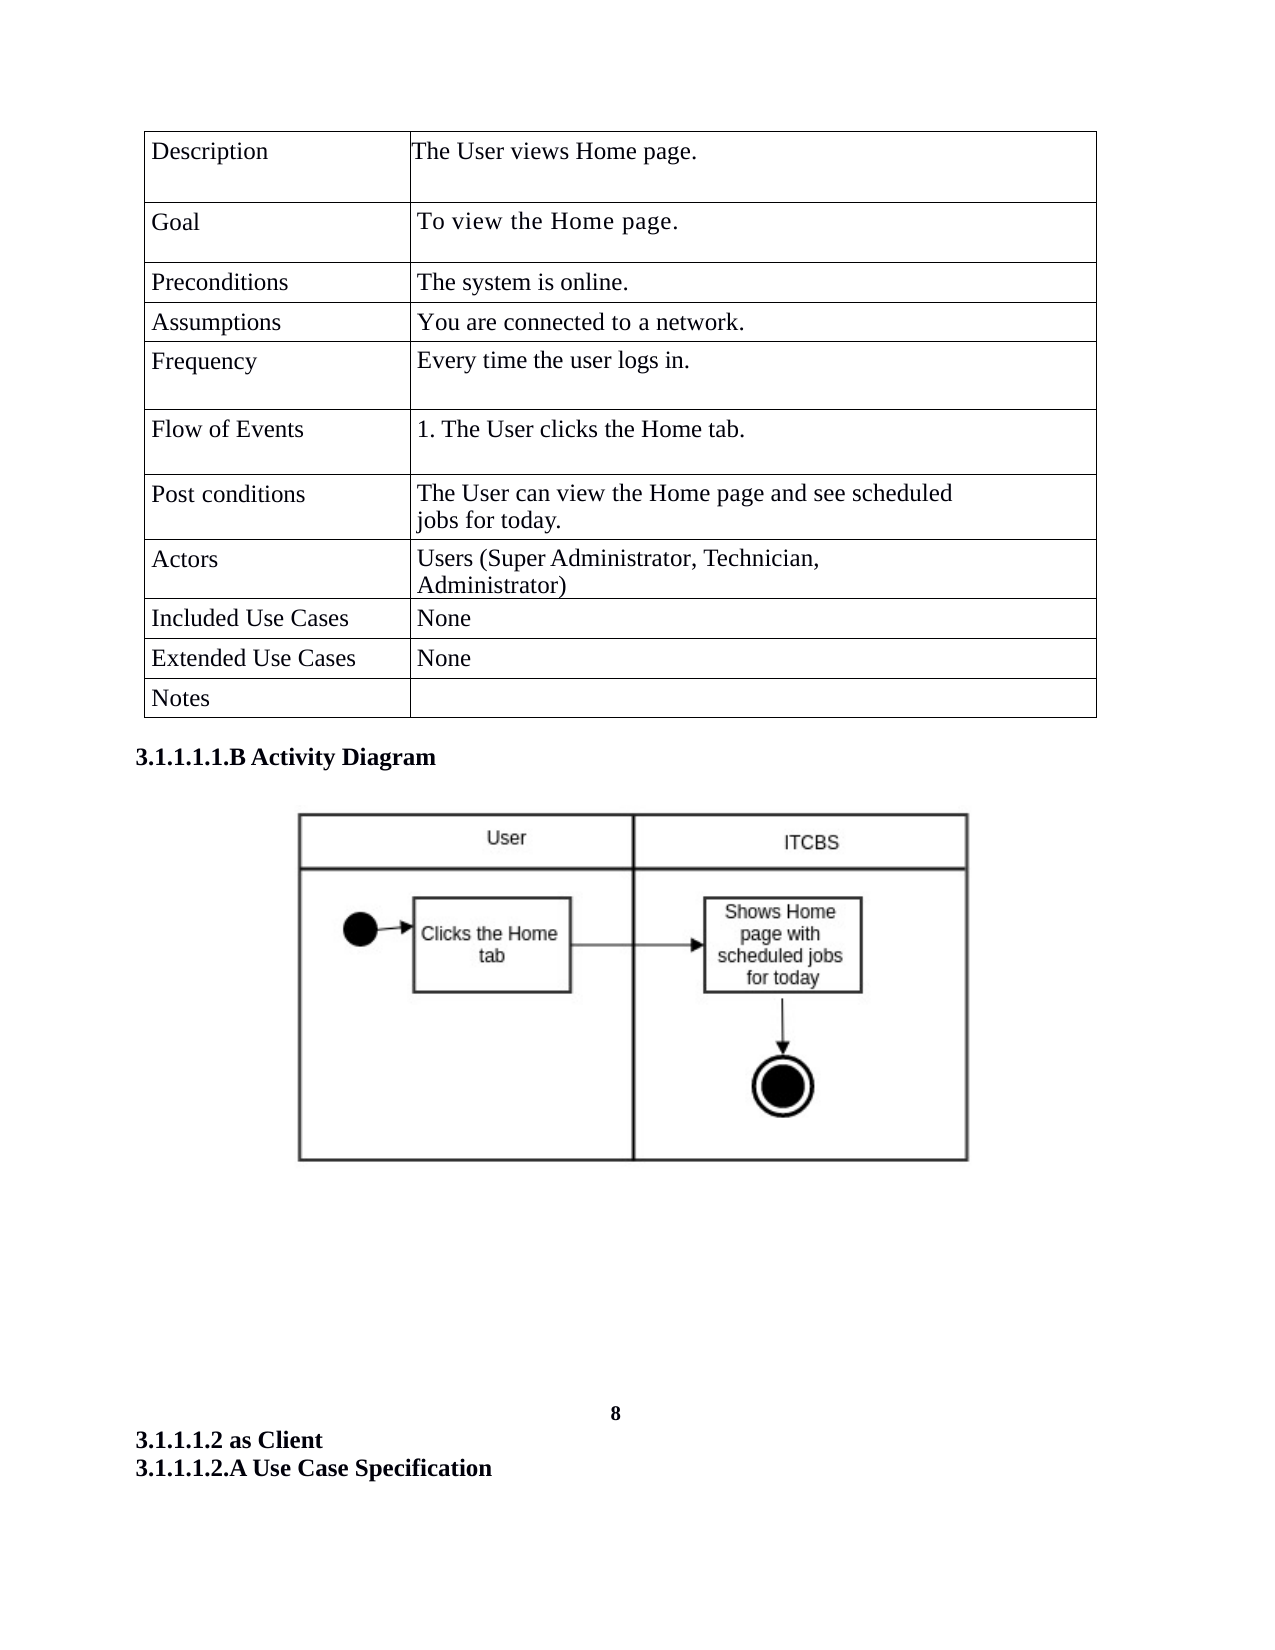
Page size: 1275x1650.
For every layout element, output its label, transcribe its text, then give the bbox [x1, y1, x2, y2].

table_cell [411, 679, 1096, 717]
table_cell 1. The User clicks the Home tab. [411, 410, 1096, 473]
table_header The User views Home page. [411, 132, 1096, 202]
table_cell Actors [145, 540, 410, 598]
table_cell None [411, 599, 1096, 638]
picture [271, 805, 1004, 1198]
table_header Description [145, 132, 410, 202]
table_cell Included Use Cases [145, 599, 410, 638]
table_cell Assumptions [145, 303, 410, 341]
text 3.1.1.1.2 as Client [135, 1425, 1096, 1453]
table_cell None [411, 639, 1096, 677]
table_cell To view the Home page. [411, 203, 1096, 262]
text 3.1.1.1.1.B Activity Diagram [135, 742, 1096, 770]
table_cell Notes [145, 679, 410, 717]
table_cell Frequency [145, 342, 410, 408]
table_cell The system is online. [411, 263, 1096, 301]
table_cell Post conditions [145, 475, 410, 539]
text 3.1.1.1.2.A Use Case Specification [135, 1453, 1096, 1482]
text 8 [135, 1401, 1096, 1425]
table_cell Users (Super Administrator, Technician, Administrator) [411, 540, 1096, 598]
table_cell Preconditions [145, 263, 410, 301]
table_cell Every time the user logs in. [411, 342, 1096, 408]
table_cell The User can view the Home page and see scheduled jobs for today. [411, 475, 1096, 539]
table_cell Flow of Events [145, 410, 410, 473]
table_cell Extended Use Cases [145, 639, 410, 677]
table_cell You are connected to a network. [411, 303, 1096, 341]
table_cell Goal [145, 203, 410, 262]
